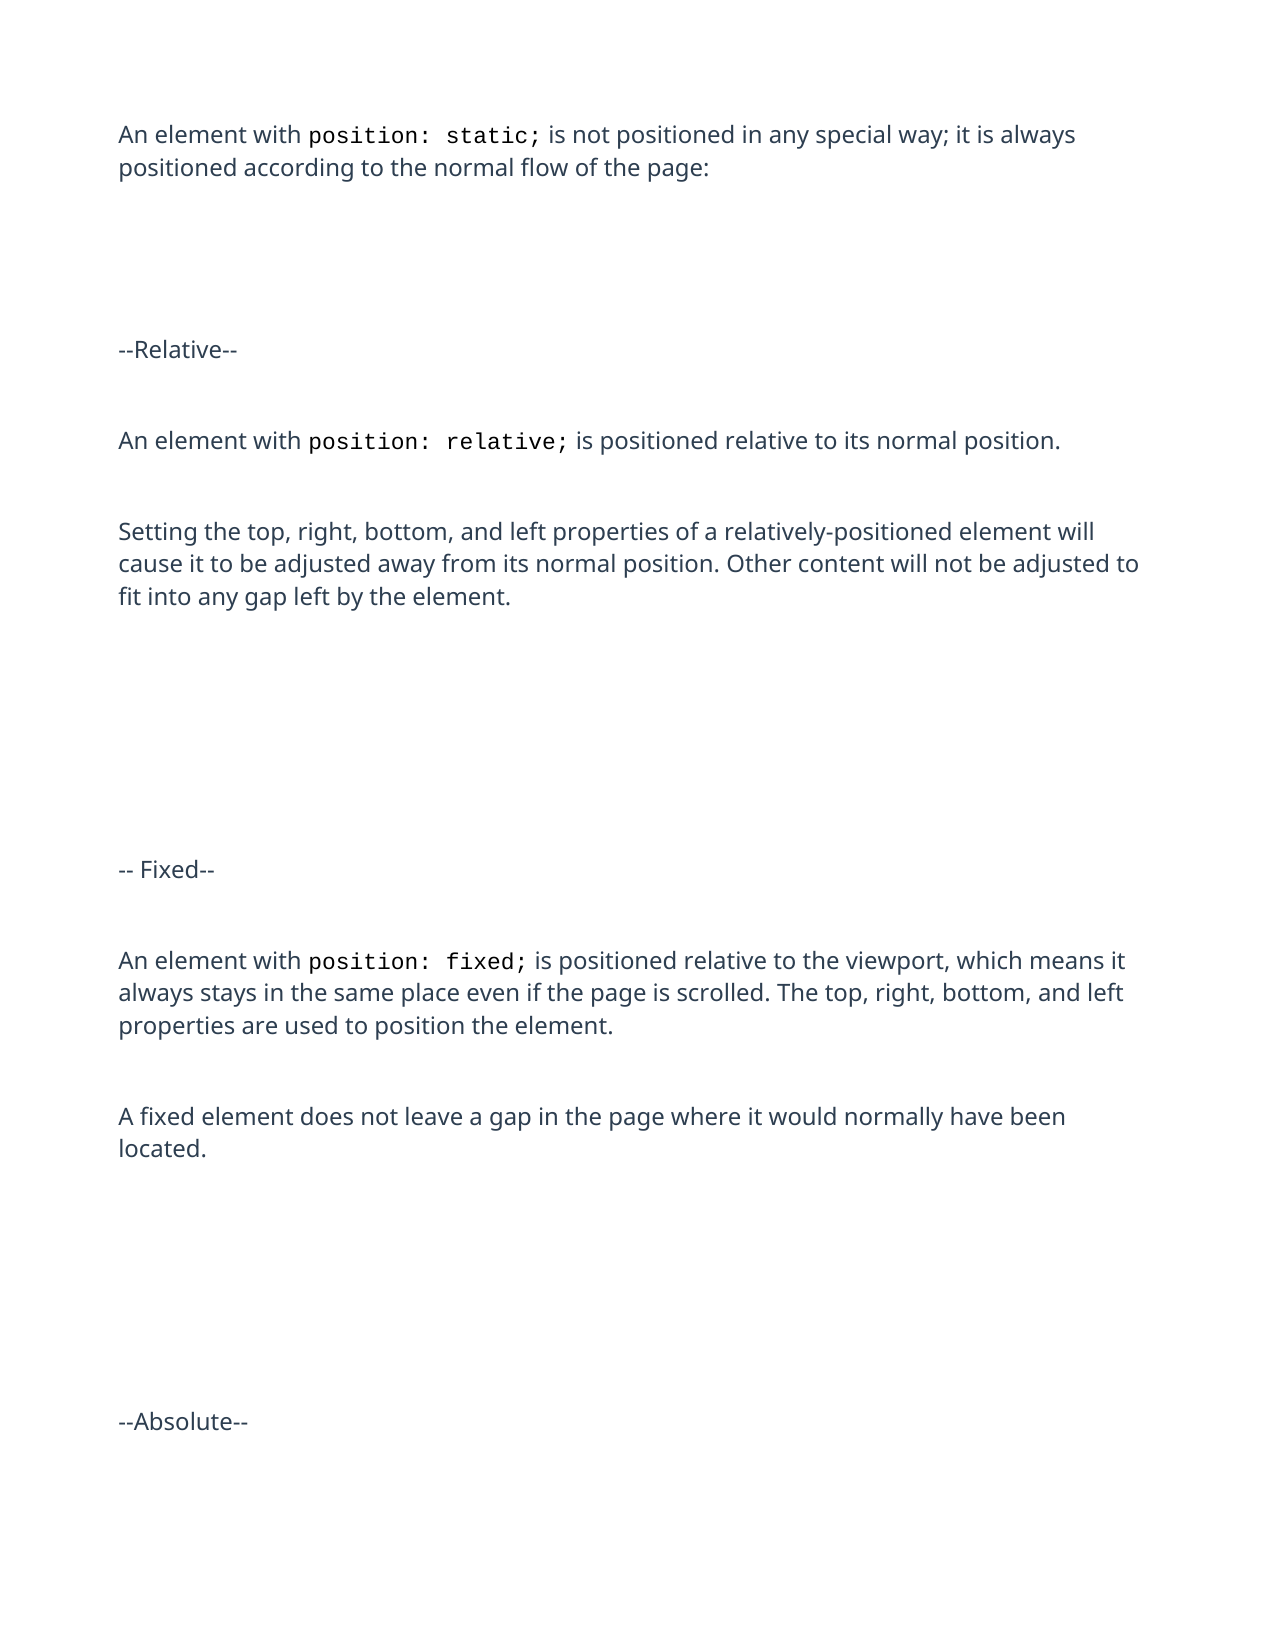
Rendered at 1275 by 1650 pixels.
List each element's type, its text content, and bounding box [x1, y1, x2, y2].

text An element with position: fixed; is positioned relative to the viewport, which means it always stays in the same place even if the page is scrolled. The top, right, bottom, and left properties are used to position the element. [118, 943, 1157, 1041]
text --Absolute-- [118, 1405, 1157, 1438]
text --Relative-- [118, 333, 1157, 365]
text A fixed element does not leave a gap in the page where it would normally have been located. [118, 1099, 1157, 1165]
text An element with position: static; is not positioned in any special way; it is always positioned according to the normal flow of the page: [118, 118, 1157, 183]
text An element with position: relative; is positioned relative to its normal position. [118, 423, 1157, 456]
text Setting the top, right, bottom, and left properties of a relatively-positioned element will cause it to be adjusted away from its normal position. Other content will not be adjusted to fit into any gap left by the element. [118, 514, 1157, 612]
text -- Fixed-- [118, 852, 1157, 885]
